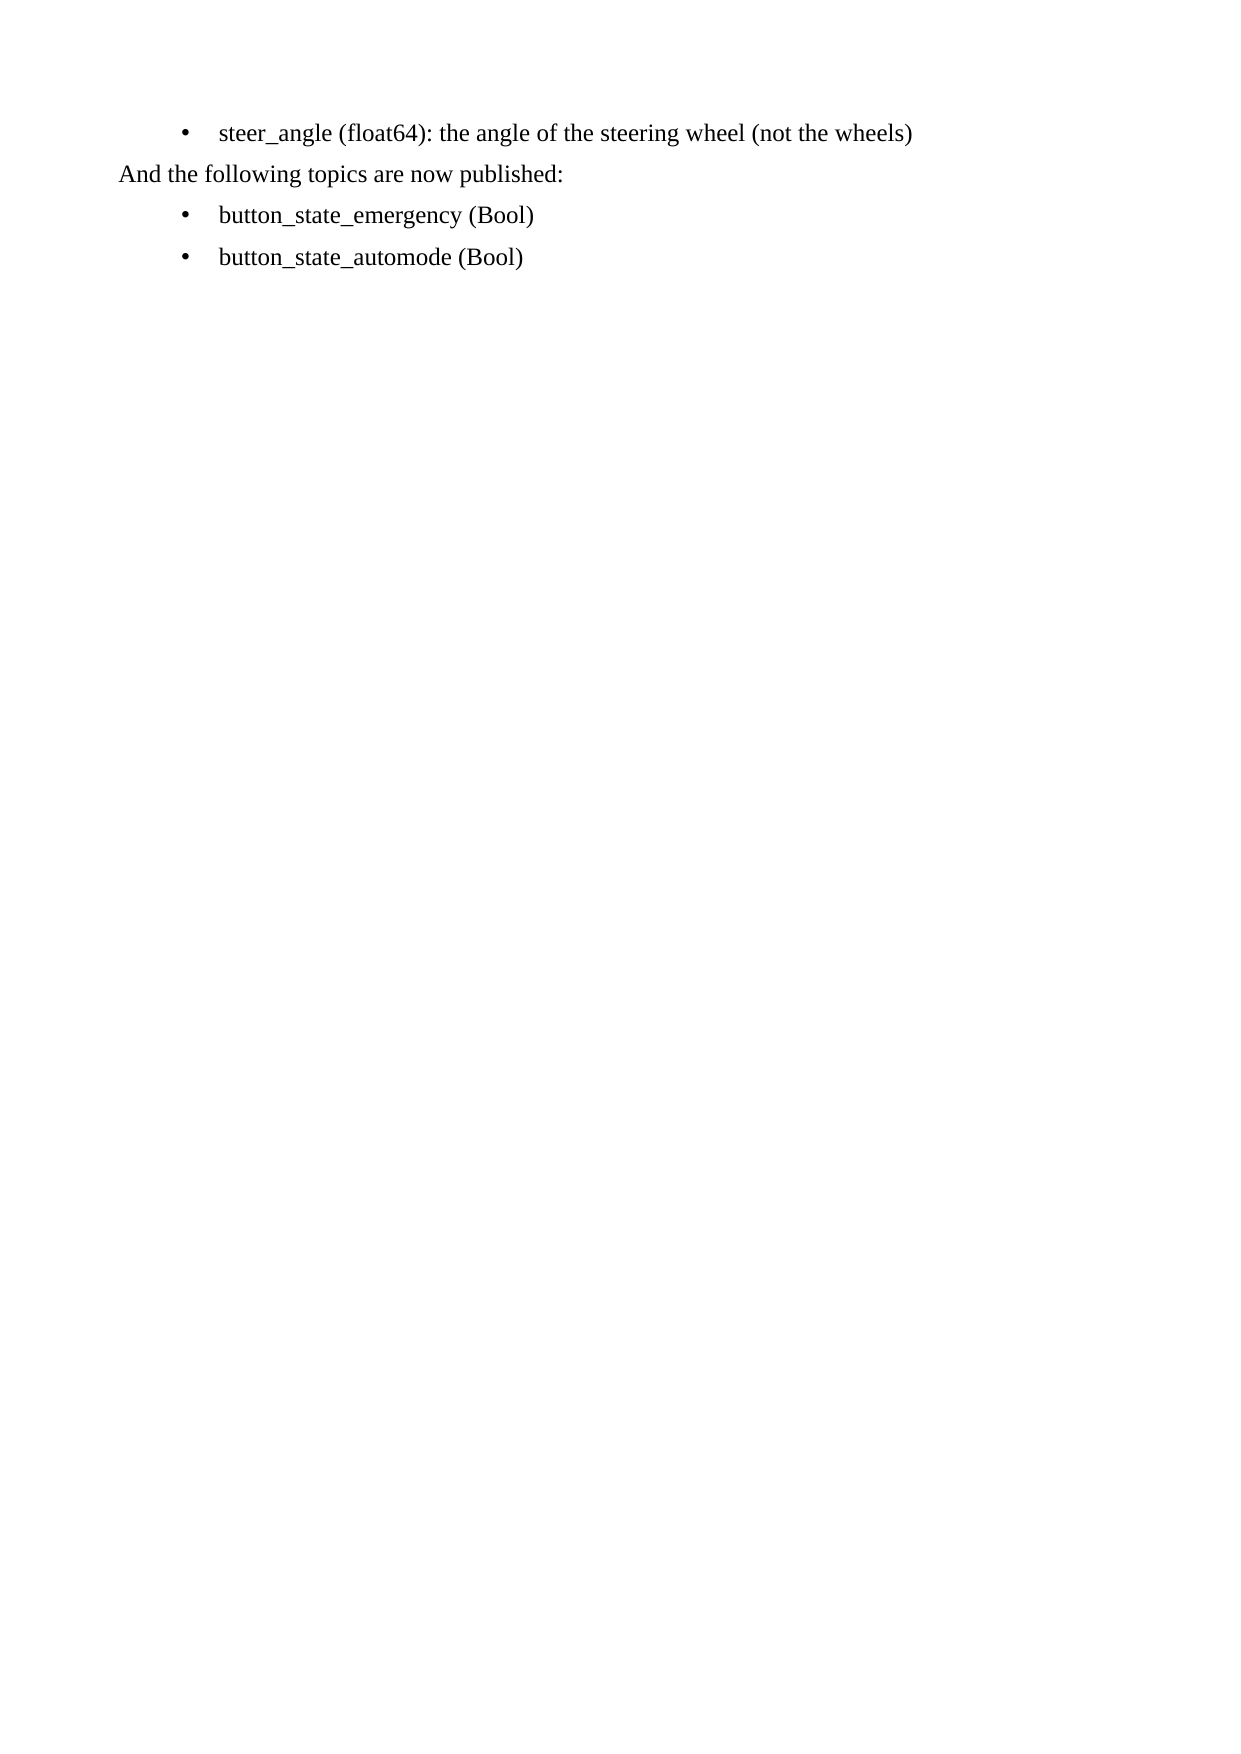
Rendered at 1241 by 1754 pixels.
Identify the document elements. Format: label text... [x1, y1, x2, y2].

list button_state_emergency (Bool) [181, 201, 1122, 229]
list steer_angle (float64): the angle of the steering wheel (not the wheels) [181, 118, 1122, 147]
list button_state_automode (Bool) [181, 242, 1122, 271]
text And the following topics are now published: [118, 159, 1122, 188]
